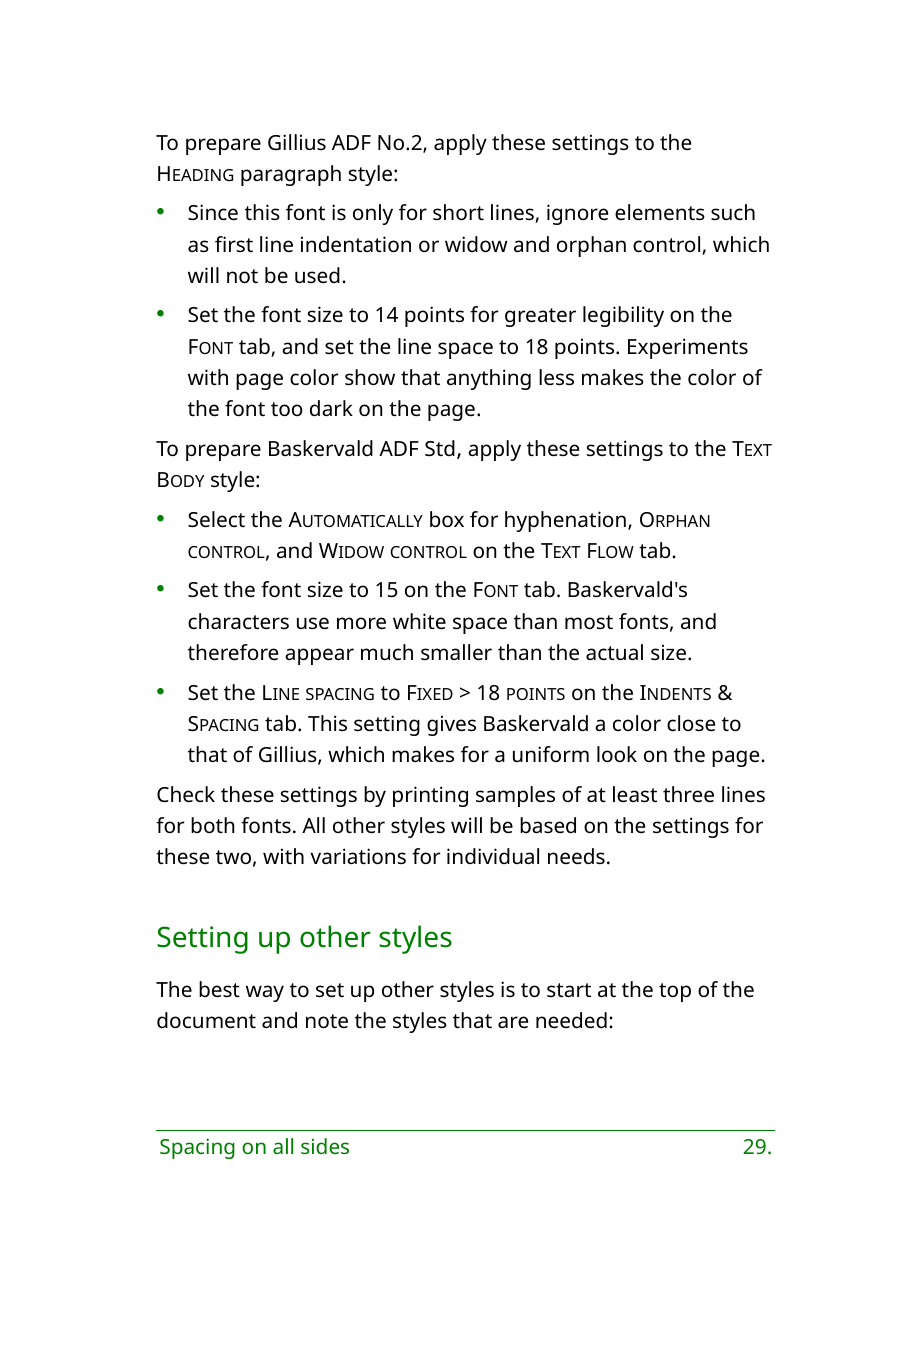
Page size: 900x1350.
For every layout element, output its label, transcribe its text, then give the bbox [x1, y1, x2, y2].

subtitle Setting up other styles [156, 918, 775, 956]
text To prepare Gillius ADF No.2, apply these settings to the Heading paragraph style: [156, 125, 775, 187]
text The best way to set up other styles is to start at the top of the document and note the styles that are needed: [156, 973, 775, 1035]
text To prepare Baskervald ADF Std, apply these settings to the Text Body style: [156, 431, 775, 494]
list Since this font is only for short lines, ignore elements such as first line indentation or widow and orphan control, which will not be used. [156, 196, 775, 289]
list Set the font size to 15 on the Font tab. Baskervald's characters use more white space than most fonts, and therefore appear much smaller than the actual size. [156, 573, 775, 667]
list Set the font size to 14 points for greater legibility on the Font tab, and set the line space to 18 points. Experiments with page color show that anything less makes the color of the font too dark on the page. [156, 298, 775, 423]
text Check these settings by printing samples of at least three lines for both fonts. All other styles will be based on the settings for these two, with variations for individual needs. [156, 777, 775, 871]
list Select the Automatically box for hyphenation, Orphan control, and Widow control on the Text Flow tab. [156, 502, 775, 564]
list Set the Line spacing to Fixed > 18 points on the Indents & Spacing tab. This setting gives Baskervald a color close to that of Gillius, which makes for a uniform look on the page. [156, 675, 775, 769]
